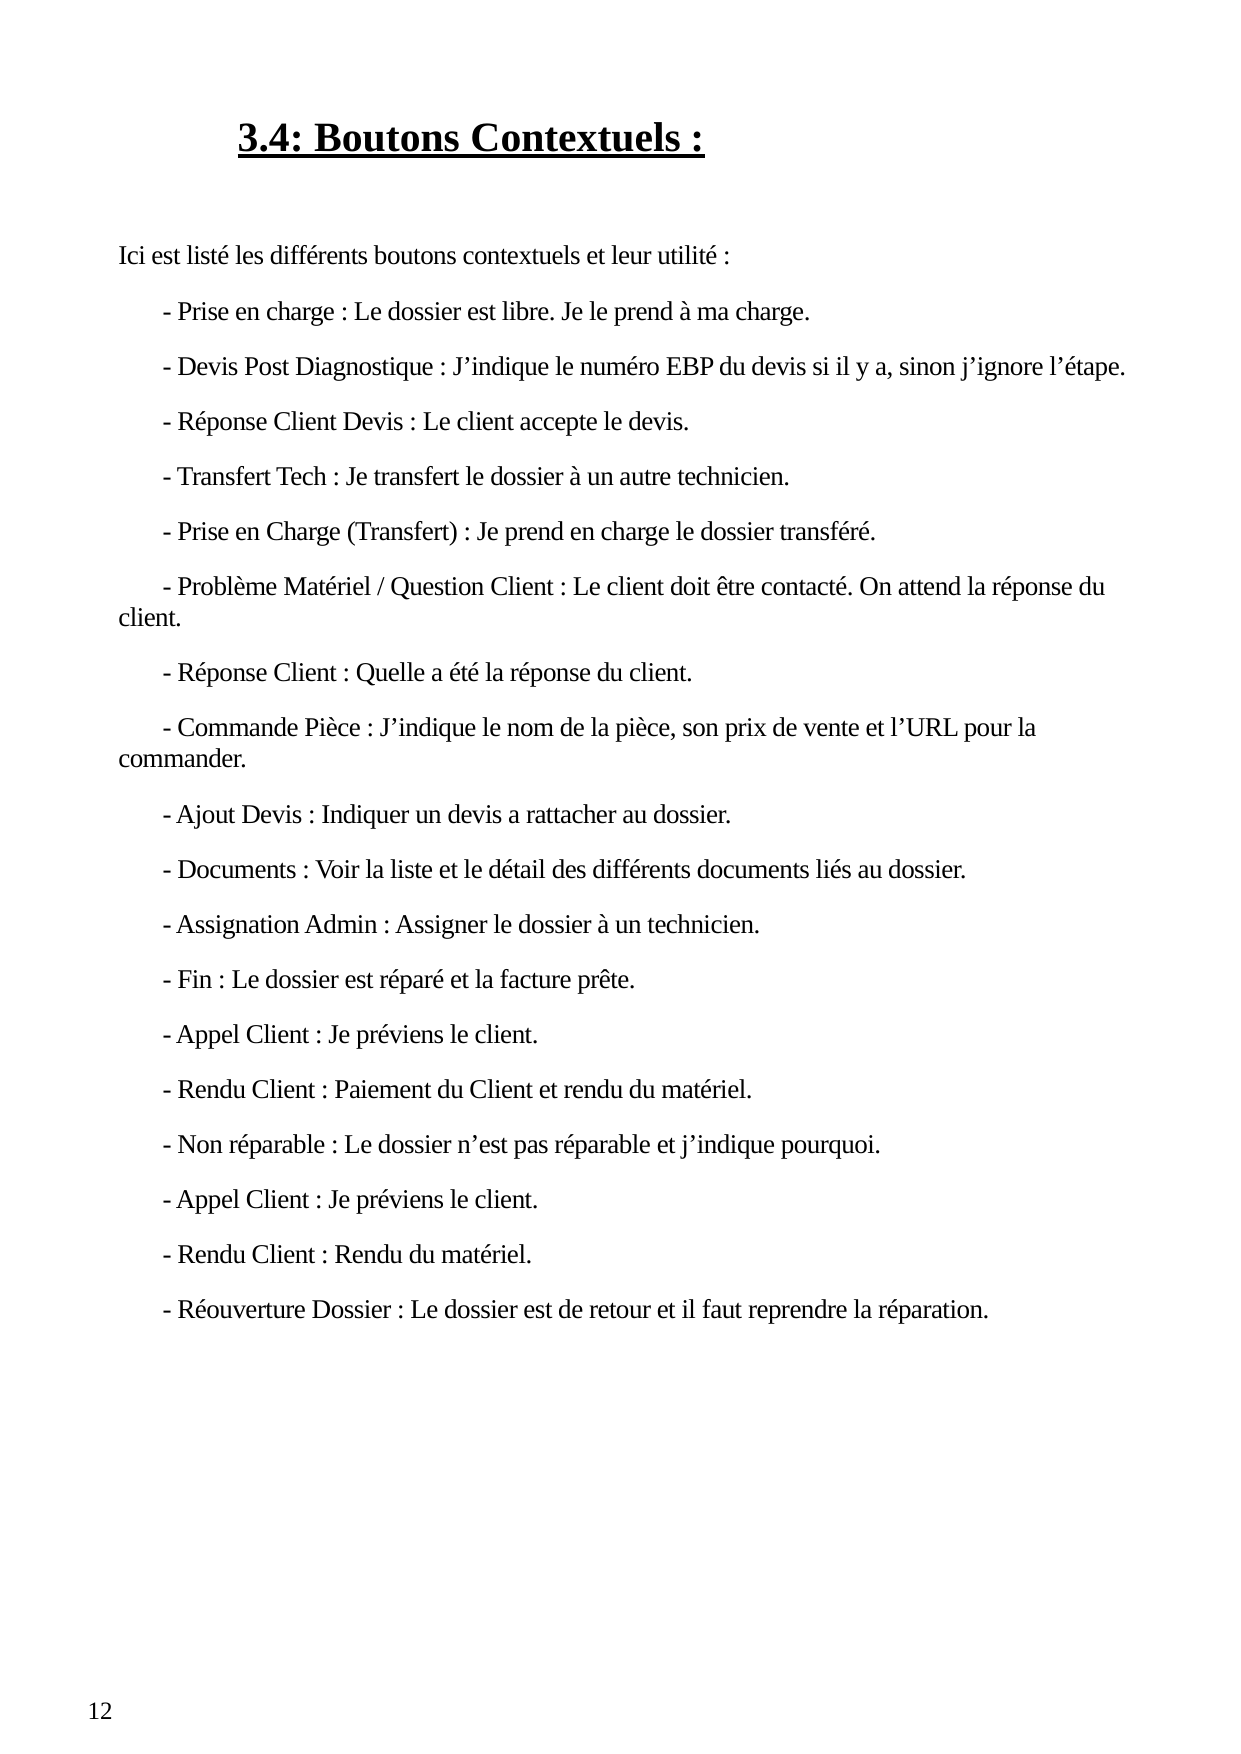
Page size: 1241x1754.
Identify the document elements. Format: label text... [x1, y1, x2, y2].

text - Devis Post Diagnostique : J’indique le numéro EBP du devis si il y a, sinon j’ignore l’étape. [118, 350, 1151, 381]
text 3.4: Boutons Contextuels : [118, 112, 1151, 160]
text - Prise en Charge (Transfert) : Je prend en charge le dossier transféré. [118, 515, 1151, 546]
text - Ajout Devis : Indiquer un devis a rattacher au dossier. [118, 798, 1151, 829]
text - Transfert Tech : Je transfert le dossier à un autre technicien. [118, 460, 1151, 491]
text - Réponse Client Devis : Le client accepte le devis. [118, 405, 1151, 436]
text - Non réparable : Le dossier n’est pas réparable et j’indique pourquoi. [118, 1128, 1151, 1159]
text - Appel Client : Je préviens le client. [118, 1018, 1151, 1049]
text - Réponse Client : Quelle a été la réponse du client. [118, 656, 1151, 687]
text - Assignation Admin : Assigner le dossier à un technicien. [118, 908, 1151, 939]
text - Réouverture Dossier : Le dossier est de retour et il faut reprendre la réparation. [118, 1294, 1151, 1325]
text - Rendu Client : Paiement du Client et rendu du matériel. [118, 1073, 1151, 1104]
text - Commande Pièce : J’indique le nom de la pièce, son prix de vente et l’URL pour la commander. [118, 711, 1151, 774]
text - Documents : Voir la liste et le détail des différents documents liés au dossier. [118, 853, 1151, 884]
text - Problème Matériel / Question Client : Le client doit être contacté. On attend la réponse du client. [118, 570, 1151, 632]
text - Appel Client : Je préviens le client. [118, 1183, 1151, 1214]
text - Fin : Le dossier est réparé et la facture prête. [118, 963, 1151, 994]
text - Prise en charge : Le dossier est libre. Je le prend à ma charge. [118, 294, 1151, 326]
text Ici est listé les différents boutons contextuels et leur utilité : [118, 239, 1151, 271]
text - Rendu Client : Rendu du matériel. [118, 1238, 1151, 1270]
